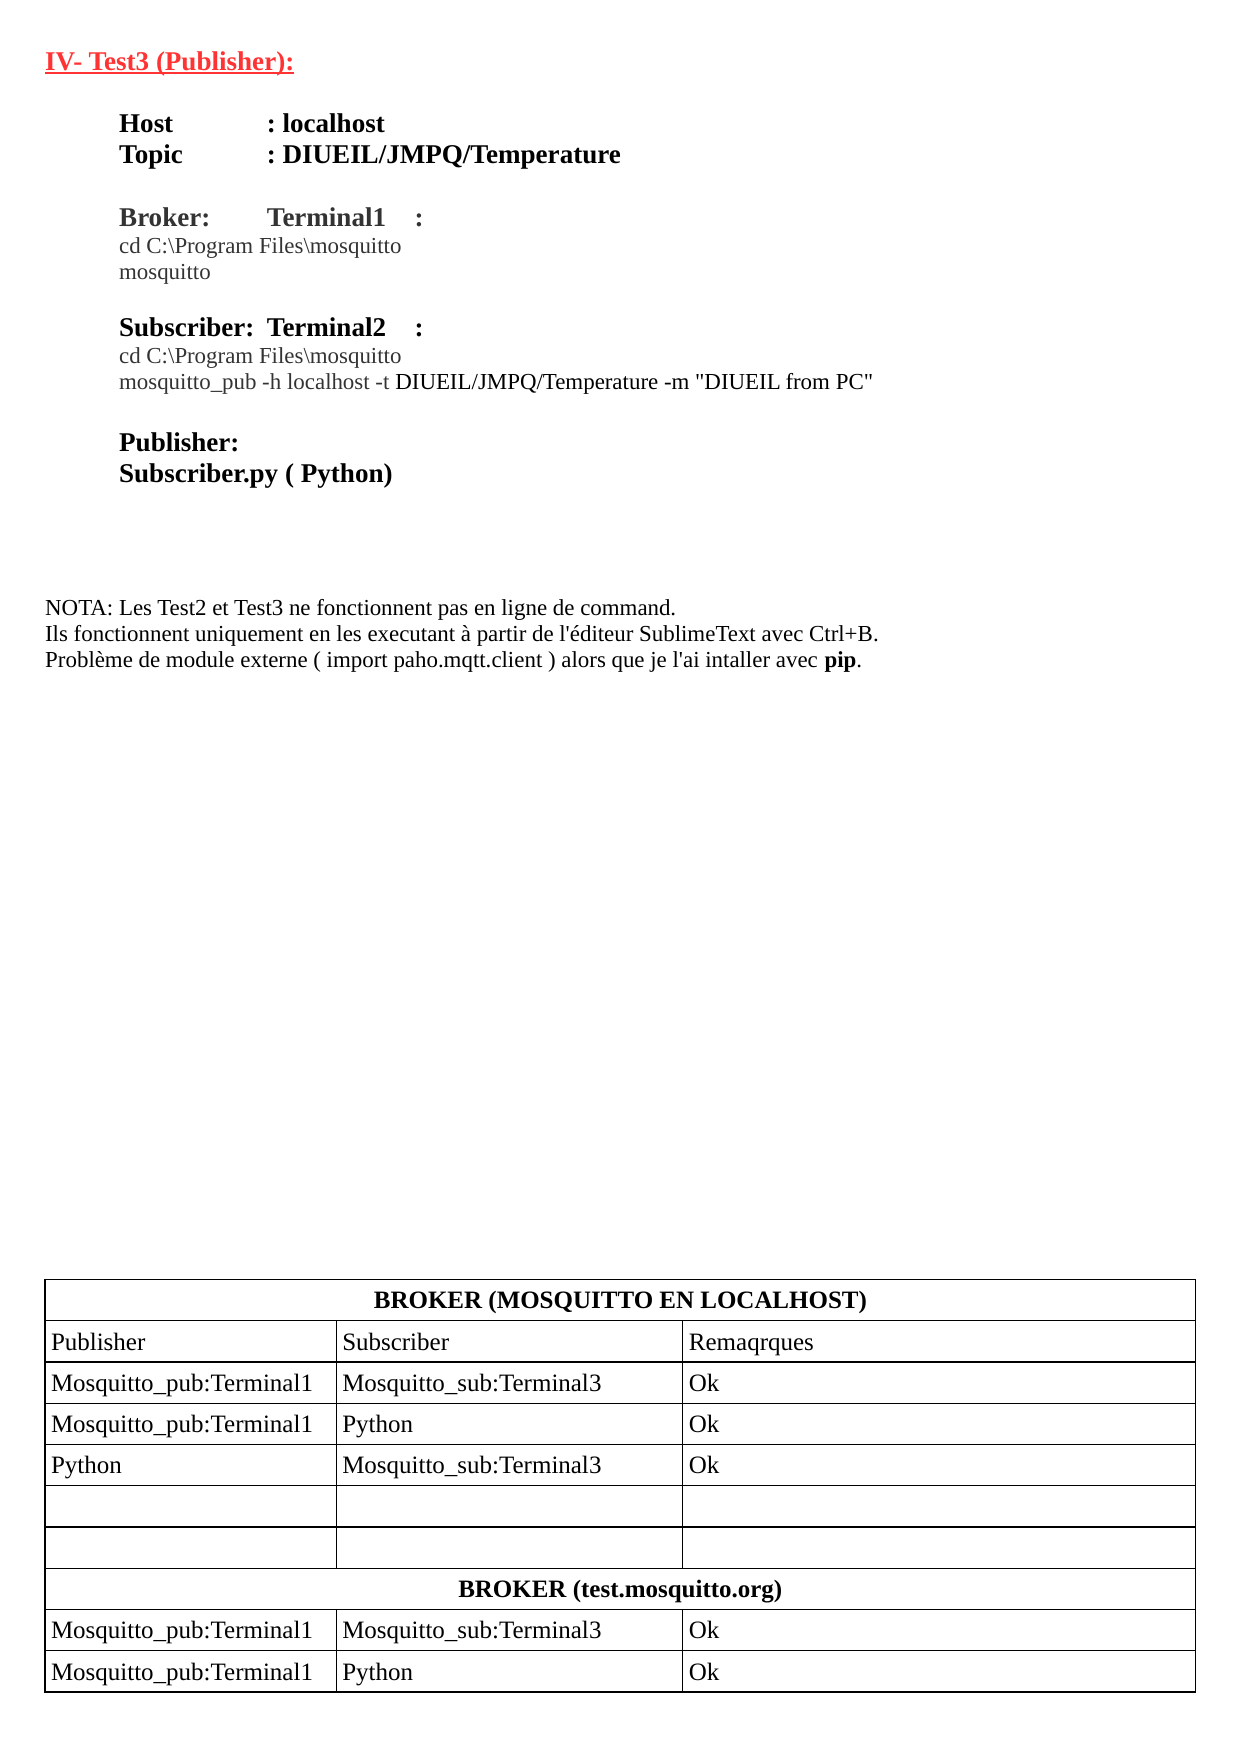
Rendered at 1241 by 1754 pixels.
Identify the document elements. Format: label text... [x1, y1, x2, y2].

text mosquitto [45, 258, 1196, 284]
table_cell Mosquitto_sub:Terminal3 [337, 1610, 682, 1650]
table_cell [337, 1528, 682, 1568]
text cd C:\Program Files\mosquitto [45, 342, 1196, 368]
table_cell [683, 1486, 1195, 1526]
table_cell Mosquitto_pub:Terminal1 [46, 1363, 336, 1403]
table_cell BROKER (test.mosquitto.org) [46, 1569, 1195, 1609]
table_cell Remaqrques [683, 1321, 1195, 1361]
text IV- Test3 (Publisher): [45, 45, 1196, 76]
table_cell Publisher [46, 1321, 336, 1361]
table_cell Python [337, 1404, 682, 1444]
table_cell Mosquitto_pub:Terminal1 [46, 1404, 336, 1444]
table_cell [46, 1528, 336, 1568]
table_cell Mosquitto_pub:Terminal1 [46, 1651, 336, 1691]
text Broker: Terminal1 : [45, 201, 1196, 232]
text Publisher: [45, 426, 1196, 457]
table_header BROKER (MOSQUITTO EN LOCALHOST) [46, 1280, 1195, 1320]
table_cell Python [46, 1445, 336, 1485]
table_cell Mosquitto_sub:Terminal3 [337, 1363, 682, 1403]
text Subscriber: Terminal2 : [45, 311, 1196, 342]
table_cell [337, 1486, 682, 1526]
table_cell Ok [683, 1651, 1195, 1691]
text mosquitto_pub -h localhost -t DIUEIL/JMPQ/Temperature -m "DIUEIL from PC" [45, 368, 1196, 395]
table_cell Ok [683, 1404, 1195, 1444]
table_cell [683, 1528, 1195, 1568]
table_cell [46, 1486, 336, 1526]
text cd C:\Program Files\mosquitto [45, 232, 1196, 258]
table_cell Python [337, 1651, 682, 1691]
text Problème de module externe ( import paho.mqtt.client ) alors que je l'ai intaller avec pip. [45, 646, 1196, 673]
table_cell Mosquitto_pub:Terminal1 [46, 1610, 336, 1650]
text Ils fonctionnent uniquement en les executant à partir de l'éditeur SublimeText avec Ctrl+B. [45, 620, 1196, 646]
table_cell Mosquitto_sub:Terminal3 [337, 1445, 682, 1485]
text Host : localhost [45, 107, 1196, 138]
text Subscriber.py ( Python) [45, 457, 1196, 488]
text NOTA: Les Test2 et Test3 ne fonctionnent pas en ligne de command. [45, 594, 1196, 620]
table_cell Ok [683, 1610, 1195, 1650]
table_cell Ok [683, 1363, 1195, 1403]
text Topic : DIUEIL/JMPQ/Temperature [45, 138, 1196, 169]
table_cell Ok [683, 1445, 1195, 1485]
table_cell Subscriber [337, 1321, 682, 1361]
